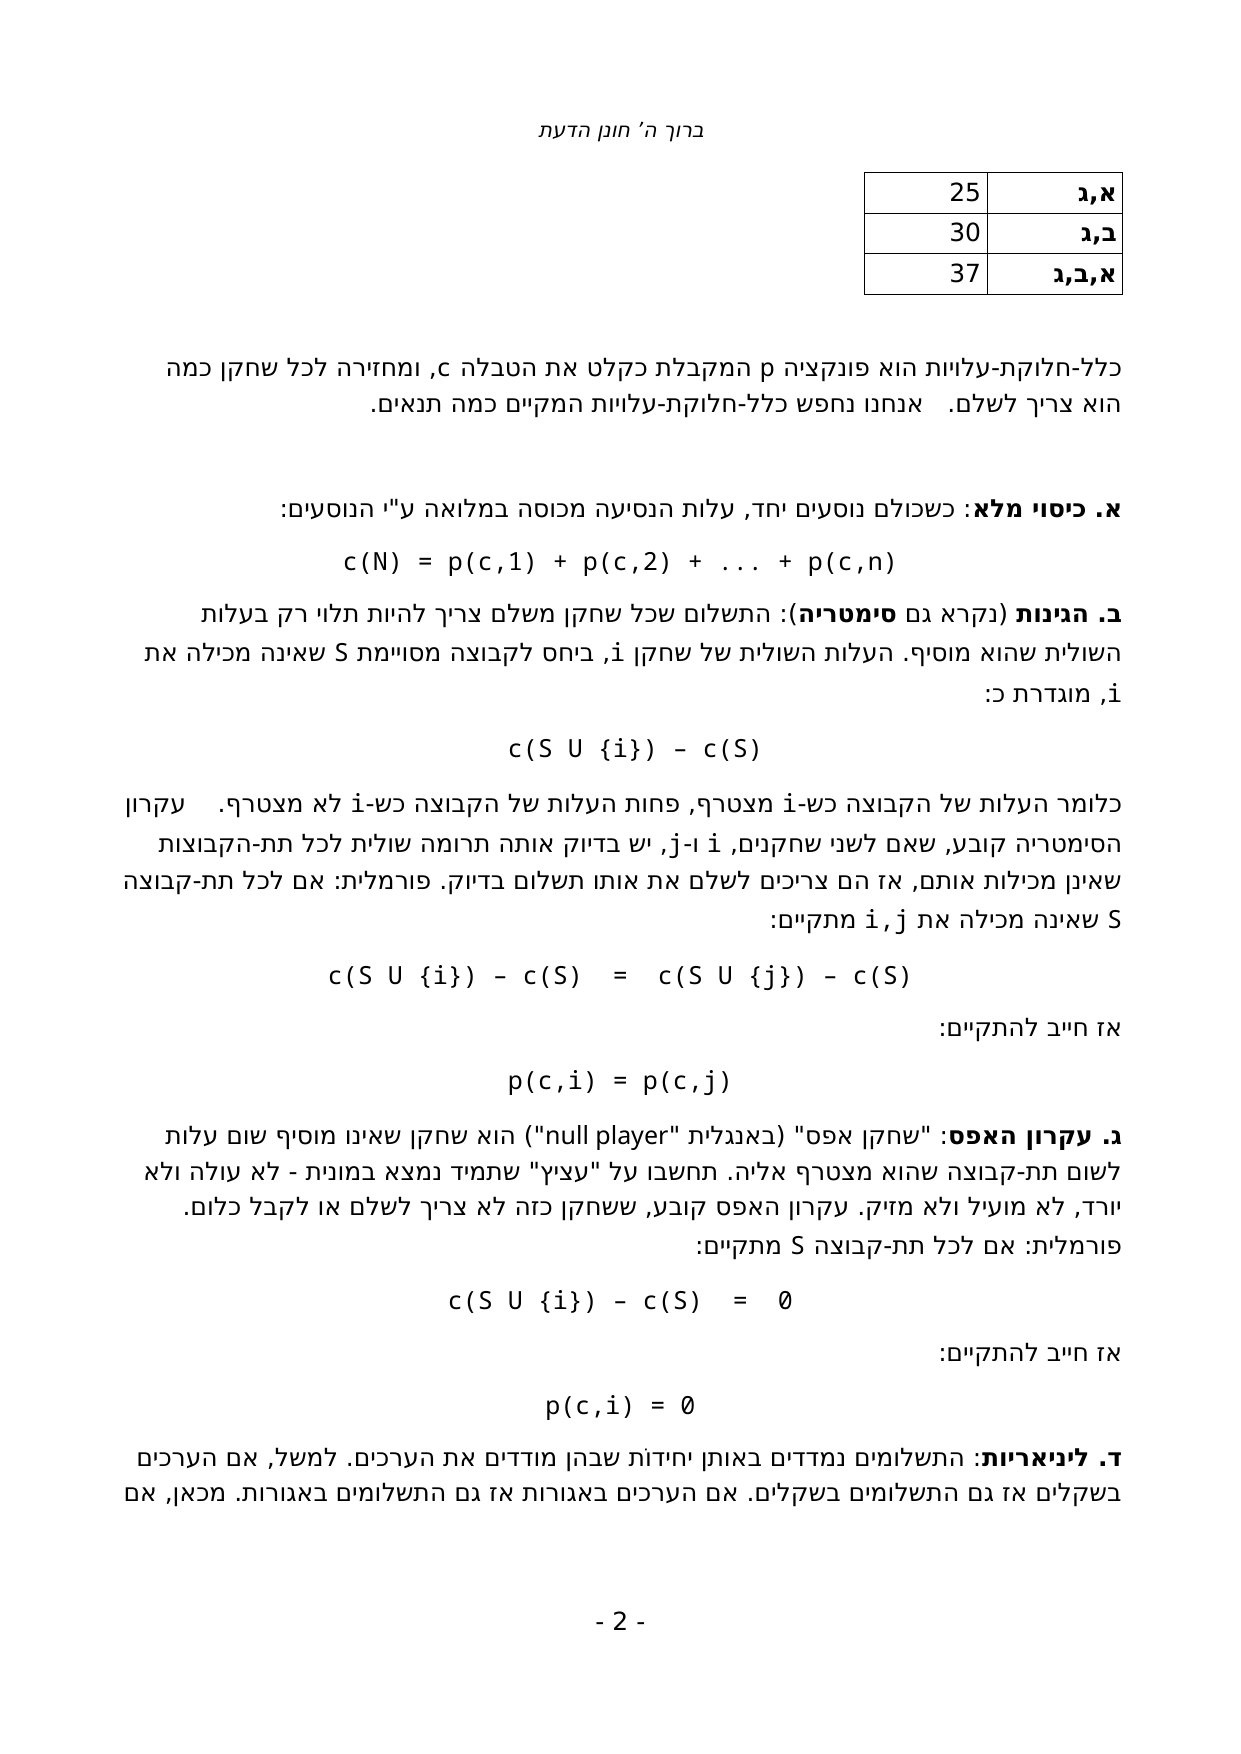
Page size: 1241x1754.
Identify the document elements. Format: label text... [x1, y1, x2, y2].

text כלומר העלות של הקבוצה כש-i מצטרף, פחות העלות של הקבוצה כש-i לא מצטרף. עקרון הסימטריה קובע, שאם לשני שחקנים, i ו-j, יש בדיוק אותה תרומה שולית לכל תת-הקבוצות שאינן מכילות אותם, אז הם צריכים לשלם את אותו תשלום בדיוק. פורמלית: אם לכל תת-קבוצה S שאינה מכילה את i,j מתקיים: [118, 786, 1122, 936]
text ד. ליניאריות: התשלומים נמדדים באותן יחידוֹת שבהן מודדים את הערכים. למשל, אם הערכים בשקלים אז גם התשלומים בשקלים. אם הערכים באגורות אז גם התשלומים באגורות. מכאן, אם מכפילים את כל הערכים פי 100 (או קבוע כלשהו k), ומפעילים את אותו כלל-תשלומים - מקבלים תשלומים גדולים פי 100 (או פי k). [118, 1443, 1122, 1508]
text א. כיסוי מלא: כשכולם נוסעים יחד, עלות הנסיעה מכוסה במלואה ע"י הנוסעים: [118, 494, 1122, 524]
text c(N) = p(c,1) + p(c,2) + ... + p(c,n) [118, 544, 1122, 578]
text c(S U {i}) – c(S) = 0 [118, 1283, 1122, 1317]
table_cell 37 [865, 254, 987, 294]
table_cell ב,ג [988, 214, 1122, 253]
text כלל-חלוקת-עלויות הוא פונקציה p המקבלת כקלט את הטבלה c, ומחזירה לכל שחקן כמה הוא צריך לשלם. אנחנו נחפש כלל-חלוקת-עלויות המקיים כמה תנאים. [118, 349, 1122, 419]
text p(c,i) = p(c,j) [118, 1062, 1122, 1096]
text אז חייב להתקיים: [118, 1338, 1122, 1368]
table_cell א,ג [988, 173, 1122, 213]
table_cell 30 [865, 214, 987, 253]
table_cell א,ב,ג [988, 254, 1122, 294]
text אז חייב להתקיים: [118, 1013, 1122, 1042]
text c(S U {i}) – c(S) [118, 731, 1122, 765]
text p(c,i) = 0 [118, 1388, 1122, 1422]
text c(S U {i}) – c(S) = c(S U {j}) – c(S) [118, 957, 1122, 991]
text ב. הגינות (נקרא גם סימטריה): התשלום שכל שחקן משלם צריך להיות תלוי רק בעלות השולית שהוא מוסיף. העלות השולית של שחקן i, ביחס לקבוצה מסויימת S שאינה מכילה את i, מוגדרת כ: [118, 599, 1122, 709]
table_cell 25 [865, 173, 987, 213]
text ג. עקרון האפס: "שחקן אפס" (באנגלית "null player") הוא שחקן שאינו מוסיף שום עלות לשום תת-קבוצה שהוא מצטרף אליה. תחשבו על "עציץ" שתמיד נמצא במונית - לא עולה ולא יורד, לא מועיל ולא מזיק. עקרון האפס קובע, ששחקן כזה לא צריך לשלם או לקבל כלום. פורמלית: אם לכל תת-קבוצה S מתקיים: [118, 1118, 1122, 1262]
